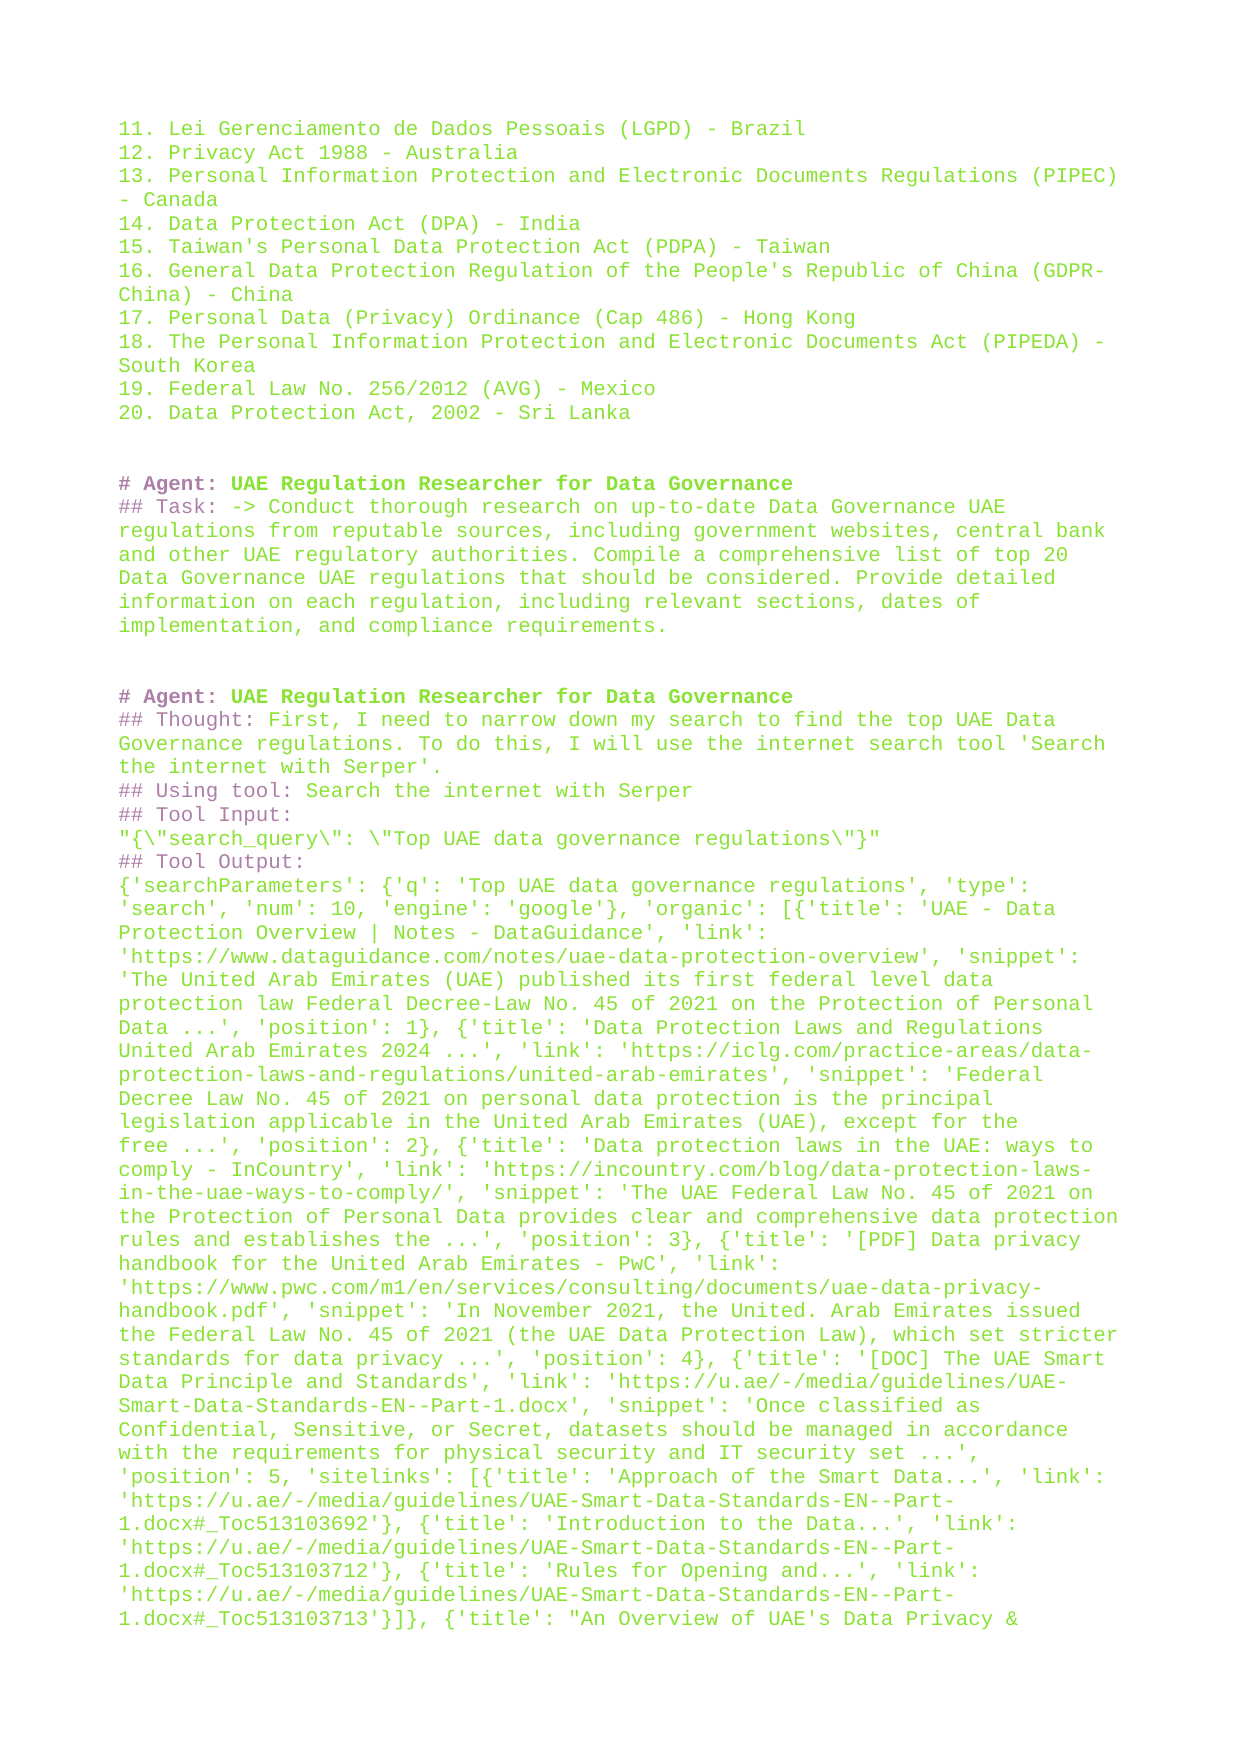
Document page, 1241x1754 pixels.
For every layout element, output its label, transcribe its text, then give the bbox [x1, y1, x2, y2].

text # Agent: UAE Regulation Researcher for Data Governance [118, 686, 1122, 709]
text 12. Privacy Act 1988 - Australia [118, 142, 1122, 165]
text "{\"search_query\": \"Top UAE data governance regulations\"}" [118, 827, 1122, 851]
text {'searchParameters': {'q': 'Top UAE data governance regulations', 'type': 'search', 'num': 10, 'engine': 'google'}, 'organic': [{'title': 'UAE - Data Protection Overview | Notes - DataGuidance', 'link': 'https://www.dataguidance.com/notes/uae-data-protection-overview', 'snippet': 'The United Arab Emirates (UAE) published its first federal level data protection law Federal Decree-Law No. 45 of 2021 on the Protection of Personal Data ...', 'position': 1}, {'title': 'Data Protection Laws and Regulations United Arab Emirates 2024 ...', 'link': 'https://iclg.com/practice-areas/data-protection-laws-and-regulations/united-arab-emirates', 'snippet': 'Federal Decree Law No. 45 of 2021 on personal data protection is the principal legislation applicable in the United Arab Emirates (UAE), except for the free ...', 'position': 2}, {'title': 'Data protection laws in the UAE: ways to comply - InCountry', 'link': 'https://incountry.com/blog/data-protection-laws-in-the-uae-ways-to-comply/', 'snippet': 'The UAE Federal Law No. 45 of 2021 on the Protection of Personal Data provides clear and comprehensive data protection rules and establishes the ...', 'position': 3}, {'title': '[PDF] Data privacy handbook for the United Arab Emirates - PwC', 'link': 'https://www.pwc.com/m1/en/services/consulting/documents/uae-data-privacy-handbook.pdf', 'snippet': 'In November 2021, the United. Arab Emirates issued the Federal Law No. 45 of 2021 (the UAE Data Protection Law), which set stricter standards for data privacy ...', 'position': 4}, {'title': '[DOC] The UAE Smart Data Principle and Standards', 'link': 'https://u.ae/-/media/guidelines/UAE-Smart-Data-Standards-EN--Part-1.docx', 'snippet': 'Once classified as Confidential, Sensitive, or Secret, datasets should be managed in accordance with the requirements for physical security and IT security set ...', 'position': 5, 'sitelinks': [{'title': 'Approach of the Smart Data...', 'link': 'https://u.ae/-/media/guidelines/UAE-Smart-Data-Standards-EN--Part-1.docx#_Toc513103692'}, {'title': 'Introduction to the Data...', 'link': 'https://u.ae/-/media/guidelines/UAE-Smart-Data-Standards-EN--Part-1.docx#_Toc513103712'}, {'title': 'Rules for Opening and...', 'link': 'https://u.ae/-/media/guidelines/UAE-Smart-Data-Standards-EN--Part-1.docx#_Toc513103713'}]}, {'title': "An Overview of UAE's Data Privacy & [118, 875, 1122, 1631]
text ## Using tool: Search the internet with Serper [118, 780, 1122, 804]
text ## Thought: First, I need to narrow down my search to find the top UAE Data Governance regulations. To do this, I will use the internet search tool 'Search the internet with Serper'. [118, 709, 1122, 780]
text 13. Personal Information Protection and Electronic Documents Regulations (PIPEC) - Canada [118, 165, 1122, 213]
text 15. Taiwan's Personal Data Protection Act (PDPA) - Taiwan [118, 236, 1122, 260]
text 11. Lei Gerenciamento de Dados Pessoais (LGPD) - Brazil [118, 118, 1122, 142]
text ## Task: -> Conduct thorough research on up-to-date Data Governance UAE regulations from reputable sources, including government websites, central bank and other UAE regulatory authorities. Compile a comprehensive list of top 20 Data Governance UAE regulations that should be considered. Provide detailed information on each regulation, including relevant sections, dates of implementation, and compliance requirements. [118, 496, 1122, 638]
text 19. Federal Law No. 256/2012 (AVG) - Mexico [118, 378, 1122, 402]
text 17. Personal Data (Privacy) Ordinance (Cap 486) - Hong Kong [118, 307, 1122, 331]
text 14. Data Protection Act (DPA) - India [118, 213, 1122, 236]
text ## Tool Output: [118, 851, 1122, 875]
text 20. Data Protection Act, 2002 - Sri Lanka [118, 402, 1122, 426]
text 18. The Personal Information Protection and Electronic Documents Act (PIPEDA) - South Korea [118, 331, 1122, 378]
text ## Tool Input: [118, 804, 1122, 827]
text 16. General Data Protection Regulation of the People's Republic of China (GDPR-China) - China [118, 260, 1122, 307]
text # Agent: UAE Regulation Researcher for Data Governance [118, 473, 1122, 496]
